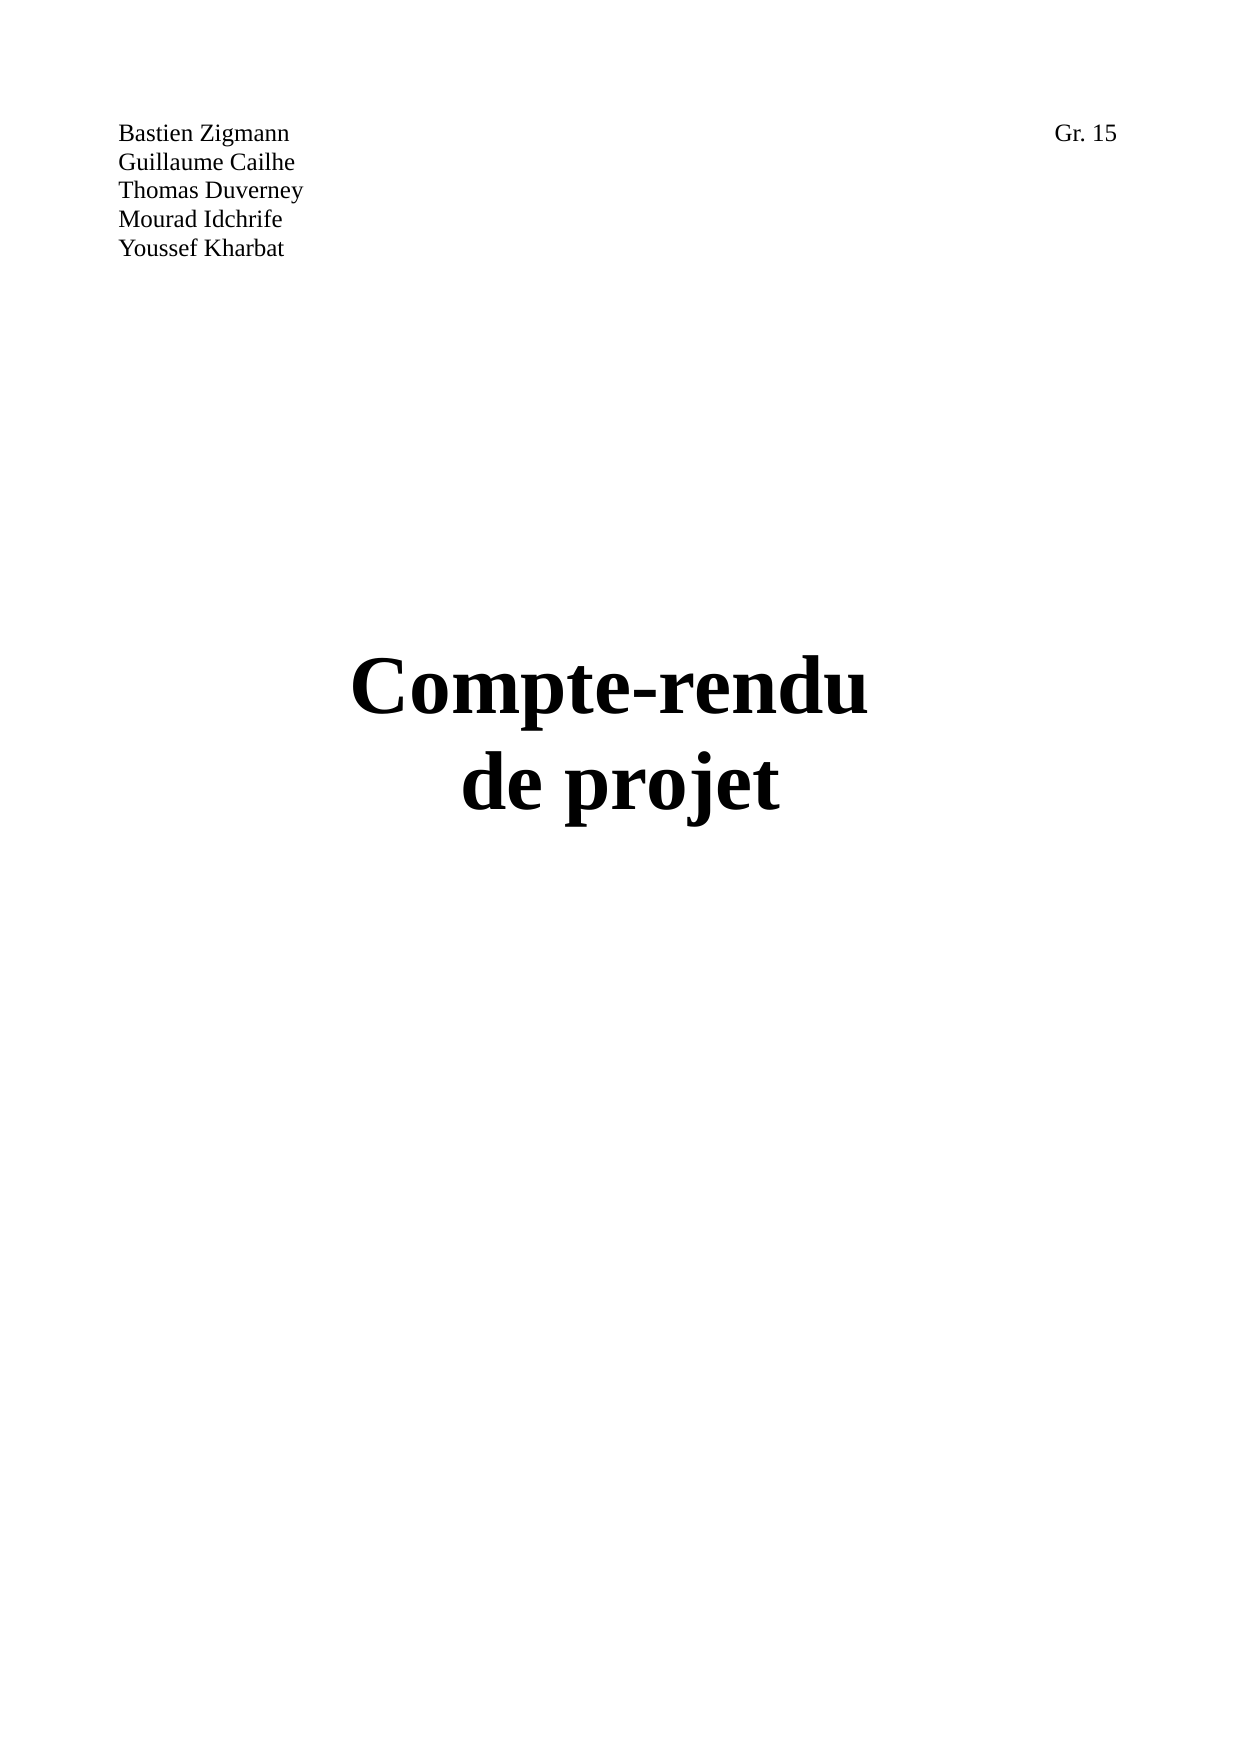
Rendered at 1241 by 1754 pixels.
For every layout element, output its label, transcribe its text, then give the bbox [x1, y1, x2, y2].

text Compte-rendu [118, 636, 1122, 731]
text Thomas Duverney [118, 176, 1122, 204]
text Bastien Zigmann Gr. 15 [118, 118, 1122, 147]
text Youssef Kharbat [118, 233, 1122, 262]
text de projet [118, 731, 1122, 827]
text Guillaume Cailhe [118, 147, 1122, 176]
text Mourad Idchrife [118, 204, 1122, 233]
